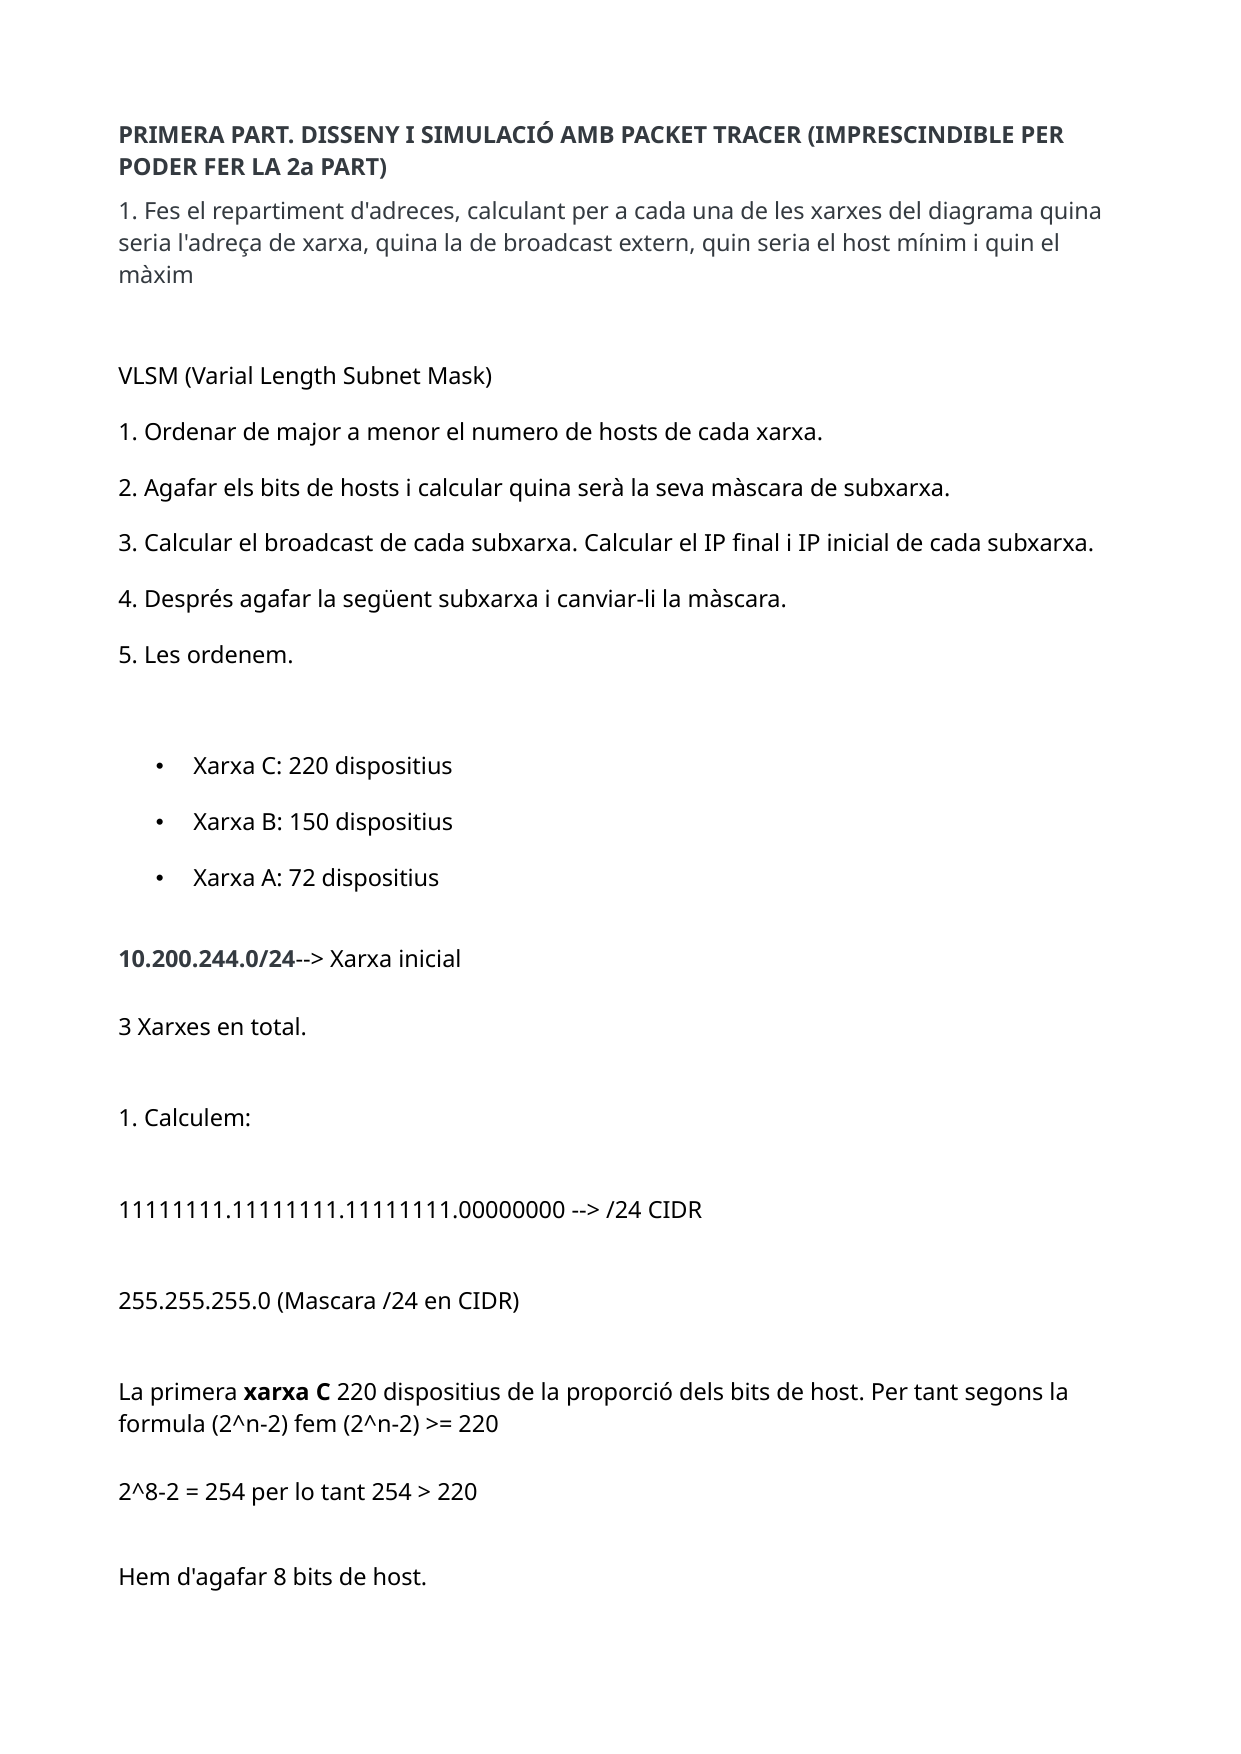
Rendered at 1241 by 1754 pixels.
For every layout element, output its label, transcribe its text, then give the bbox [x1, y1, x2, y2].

text PRIMERA PART. DISSENY I SIMULACIÓ AMB PACKET TRACER (IMPRESCINDIBLE PER PODER FER LA 2a PART) [118, 118, 1122, 182]
text 1. Fes el repartiment d'adreces, calculant per a cada una de les xarxes del diagrama quina seria l'adreça de xarxa, quina la de broadcast extern, quin seria el host mínim i quin el màxim [118, 194, 1122, 291]
table_header VLSM (Varial Length Subnet Mask) 1. Ordenar de major a menor el numero de hosts de cada xarxa. 2. Agafar els bits de hosts i calcular quina serà la seva màscara de subxarxa. 3. Calcular el broadcast de cada subxarxa. Calcular el IP final i IP inicial de cada subxarxa. 4. Després agafar la següent subxarxa i canviar-li la màscara. 5. Les ordenem. Xarxa C: 220 dispositius Xarxa B: 150 dispositius Xarxa A: 72 dispositius 10.200.244.0/24--> Xarxa inicial 3 Xarxes en total. 1. Calculem: 11111111.11111111.11111111.00000000 --> /24 CIDR 255.255.255.0 (Mascara /24 en CIDR) La primera xarxa C 220 dispositius de la proporció dels bits de host. Per tant segons la formula (2^n-2) fem (2^n-2) >= 220 2^8-2 = 254 per lo tant 254 > 220 Hem d'agafar 8 bits de host. [118, 348, 1122, 1598]
